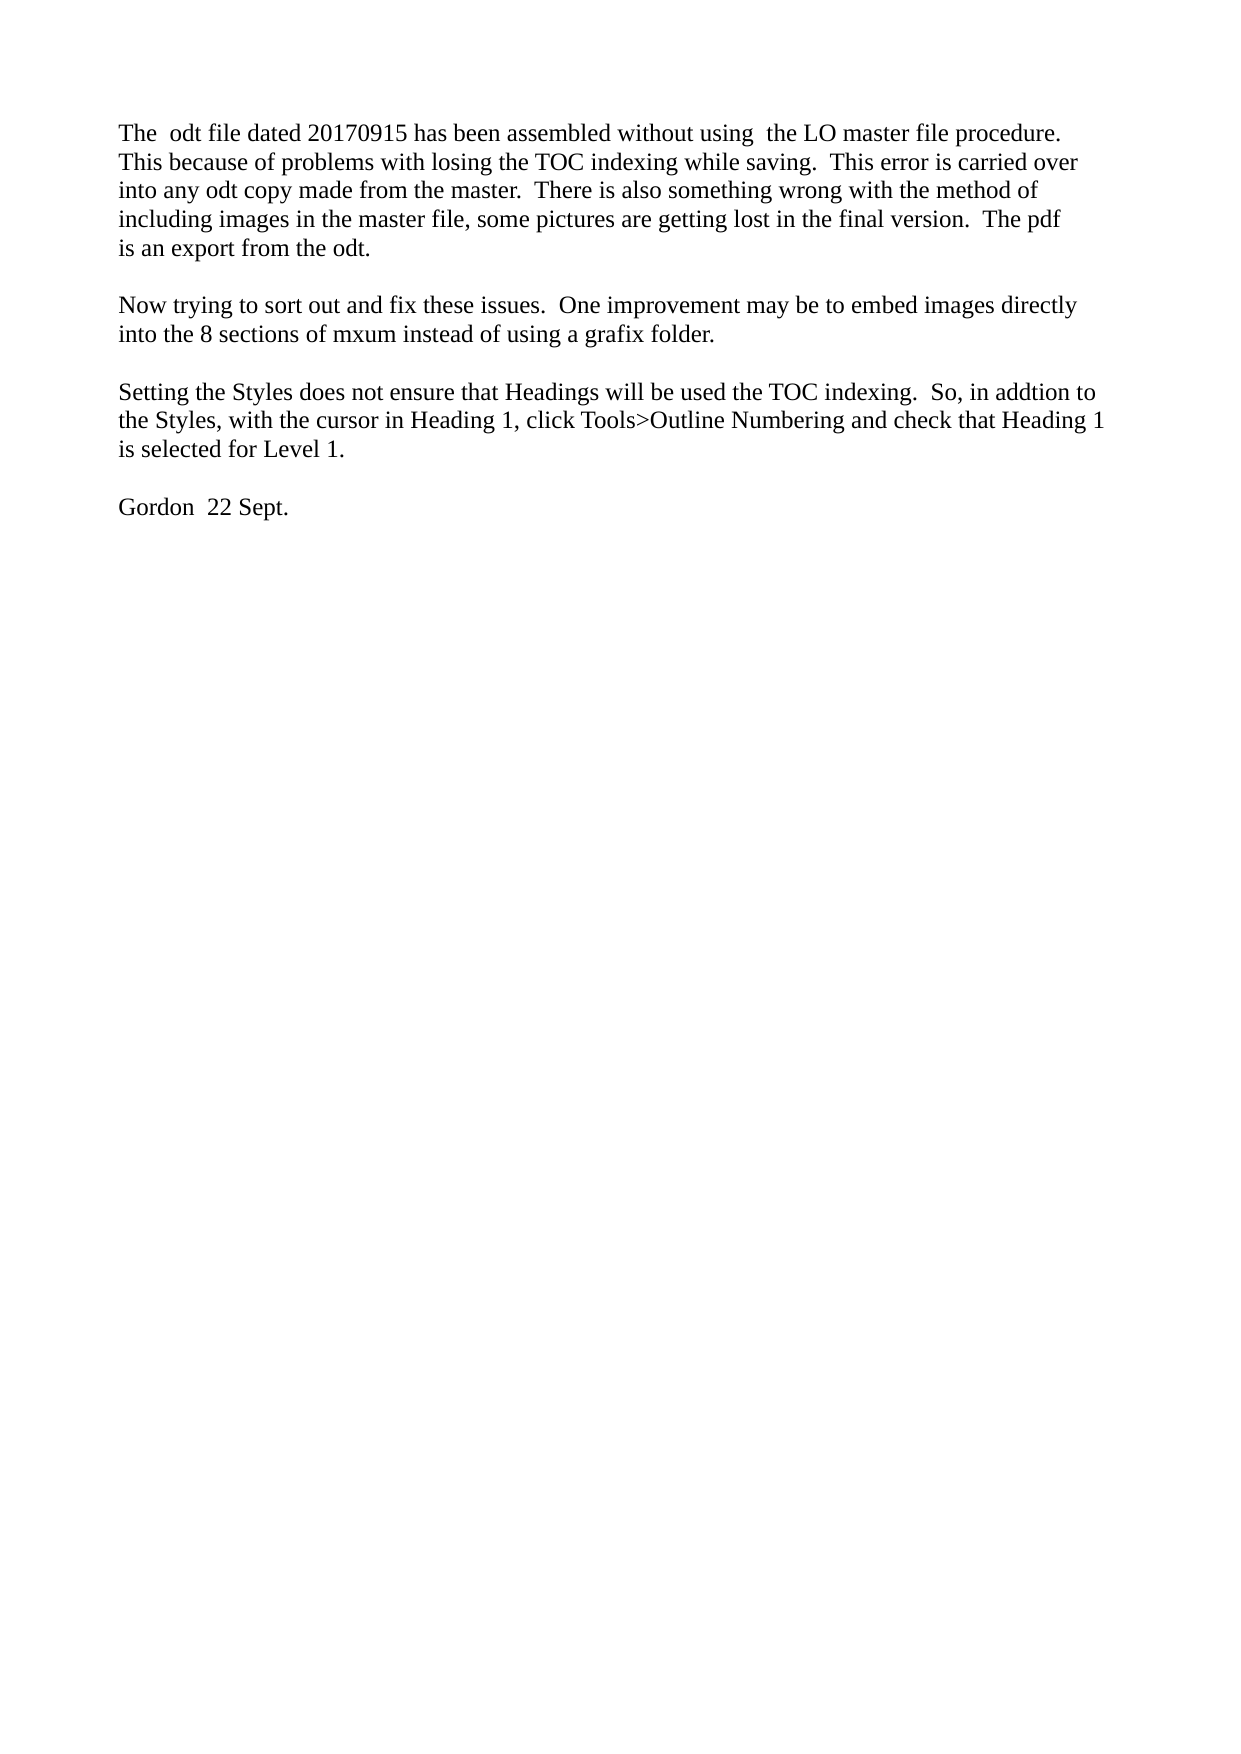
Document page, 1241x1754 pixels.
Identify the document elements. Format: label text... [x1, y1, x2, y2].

text Now trying to sort out and fix these issues. One improvement may be to embed images directly into the 8 sections of mxum instead of using a grafix folder. [118, 291, 1122, 348]
text into any odt copy made from the master. There is also something wrong with the method of including images in the master file, some pictures are getting lost in the final version. The pdf [118, 176, 1122, 233]
text Gordon 22 Sept. [118, 492, 1122, 521]
text This because of problems with losing the TOC indexing while saving. This error is carried over [118, 147, 1122, 176]
text is an export from the odt. [118, 233, 1122, 262]
text Setting the Styles does not ensure that Headings will be used the TOC indexing. So, in addtion to the Styles, with the cursor in Heading 1, click Tools>Outline Numbering and check that Heading 1 is selected for Level 1. [118, 377, 1122, 463]
text The odt file dated 20170915 has been assembled without using the LO master file procedure. [118, 118, 1122, 147]
